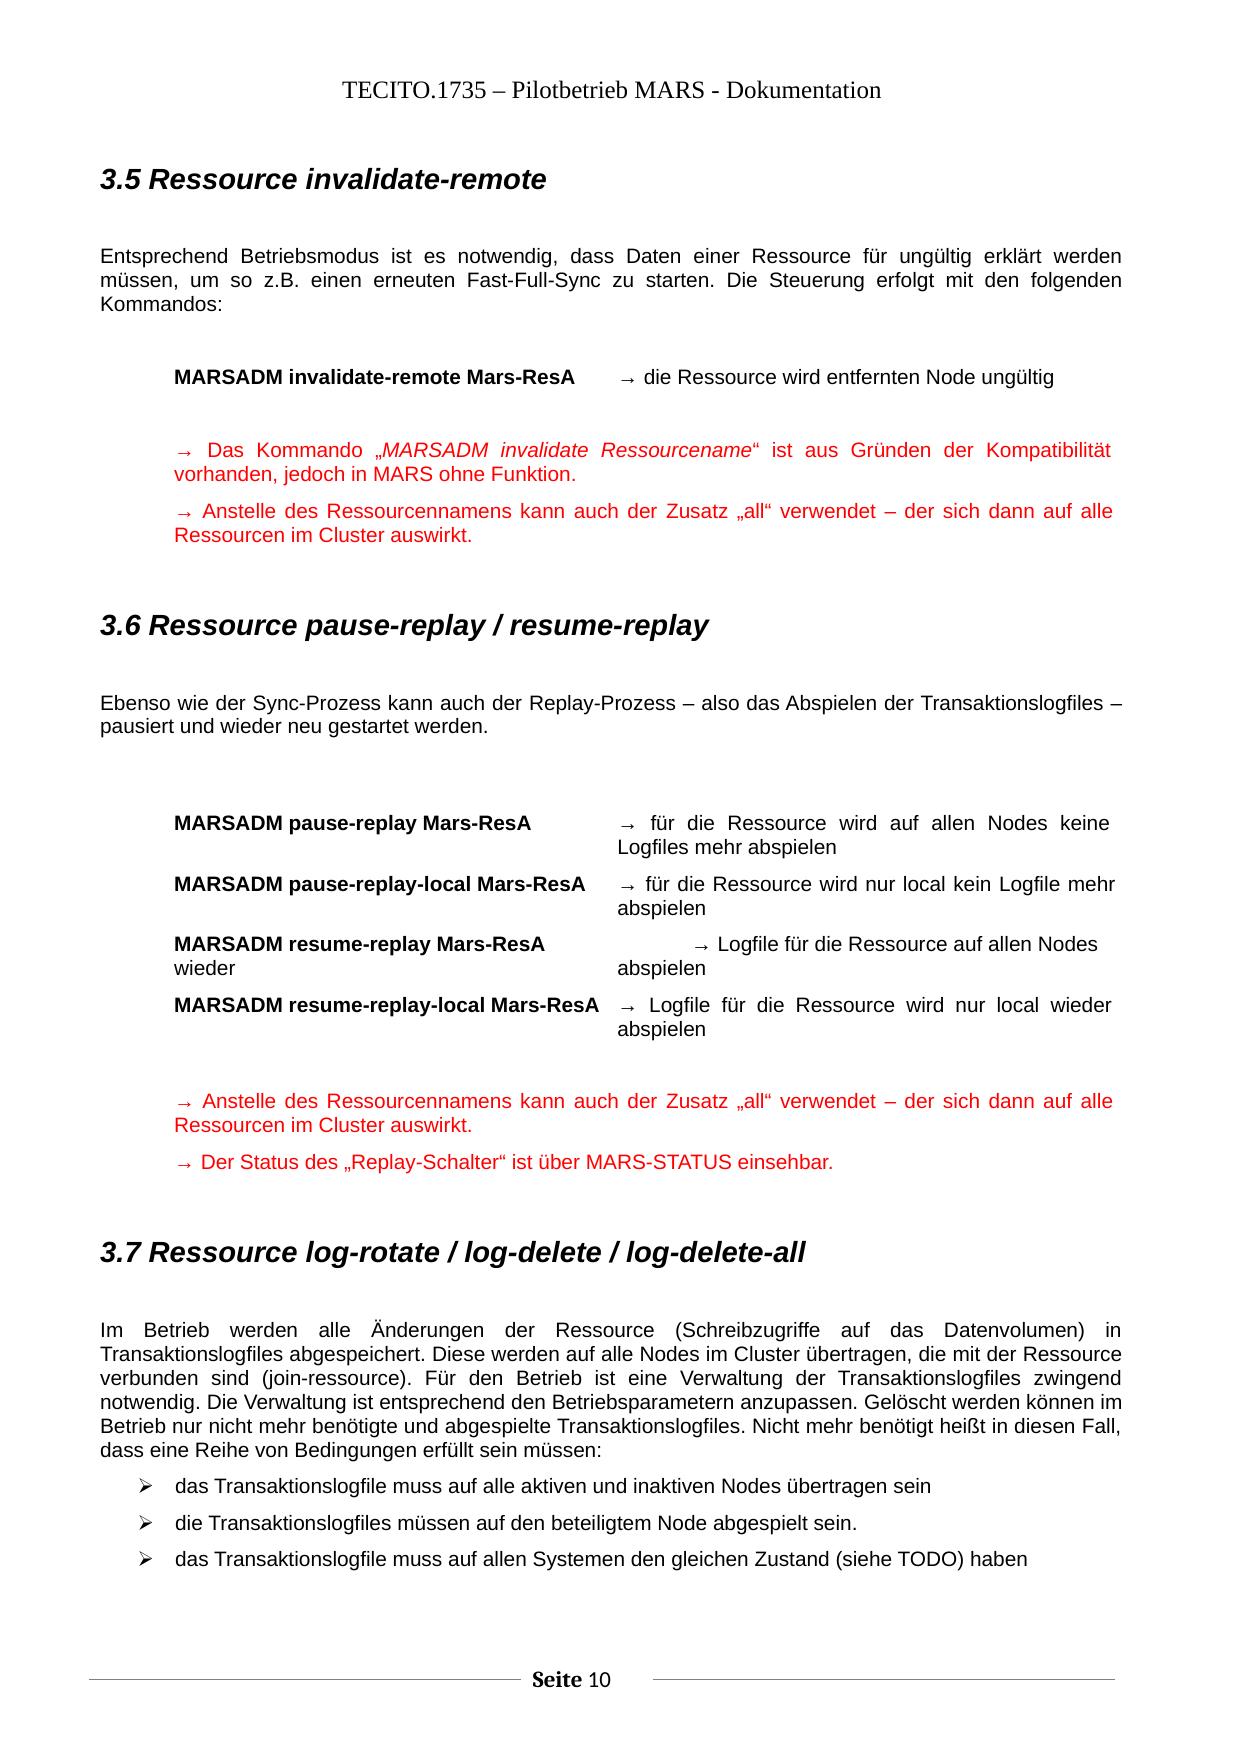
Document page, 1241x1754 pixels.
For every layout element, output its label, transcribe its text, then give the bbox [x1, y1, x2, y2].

text → Anstelle des Ressourcennamens kann auch der Zusatz „all“ verwendet – der sich dann auf alle Ressourcen im Cluster auswirkt. [100, 1089, 1123, 1137]
text Ebenso wie der Sync-Prozess kann auch der Replay-Prozess – also das Abspielen der Transaktionslogfiles – pausiert und wieder neu gestartet werden. [100, 690, 1123, 738]
text MARSADM resume-replay-local Mars-ResA → Logfile für die Ressource wird nur local wieder abspielen [174, 992, 1123, 1040]
text MARSADM pause-replay Mars-ResA → für die Ressource wird auf allen Nodes keine Logfiles mehr abspielen [174, 811, 1123, 859]
text → Anstelle des Ressourcennamens kann auch der Zusatz „all“ verwendet – der sich dann auf alle Ressourcen im Cluster auswirkt. [100, 498, 1123, 546]
subtitle 3.7 Ressource log-rotate / log-delete / log-delete-all [100, 1235, 1123, 1269]
text MARSADM resume-replay Mars-ResA → Logfile für die Ressource auf allen Nodes wieder abspielen [174, 932, 1123, 980]
subtitle 3.5 Ressource invalidate-remote [100, 162, 1123, 195]
text → Der Status des „Replay-Schalter“ ist über MARS-STATUS einsehbar. [100, 1150, 1123, 1174]
text → Das Kommando „MARSADM invalidate Ressourcename“ ist aus Gründen der Kompatibilität vorhanden, jedoch in MARS ohne Funktion. [100, 438, 1123, 486]
subtitle 3.6 Ressource pause-replay / resume-replay [100, 608, 1123, 641]
text Entsprechend Betriebsmodus ist es notwendig, dass Daten einer Ressource für ungültig erklärt werden müssen, um so z.B. einen erneuten Fast-Full-Sync zu starten. Die Steuerung erfolgt mit den folgenden Kommandos: [100, 244, 1123, 316]
text Im Betrieb werden alle Änderungen der Ressource (Schreibzugriffe auf das Datenvolumen) in Transaktionslogfiles abgespeichert. Diese werden auf alle Nodes im Cluster übertragen, die mit der Ressource verbunden sind (join-ressource). Für den Betrieb ist eine Verwaltung der Transaktionslogfiles zwingend notwendig. Die Verwaltung ist entsprechend den Betriebsparametern anzupassen. Gelöscht werden können im Betrieb nur nicht mehr benötigte und abgespielte Transaktionslogfiles. Nicht mehr benötigt heißt in diesen Fall, dass eine Reihe von Bedingungen erfüllt sein müssen: [100, 1318, 1123, 1461]
list das Transaktionslogfile muss auf alle aktiven und inaktiven Nodes übertragen sein [137, 1474, 1123, 1498]
text MARSADM invalidate-remote Mars-ResA → die Ressource wird entfernten Node ungültig [174, 365, 1123, 389]
list die Transaktionslogfiles müssen auf den beteiligtem Node abgespielt sein. [137, 1510, 1123, 1534]
text MARSADM pause-replay-local Mars-ResA → für die Ressource wird nur local kein Logfile mehr abspielen [174, 872, 1123, 919]
list das Transaktionslogfile muss auf allen Systemen den gleichen Zustand (siehe TODO) haben [137, 1547, 1123, 1571]
